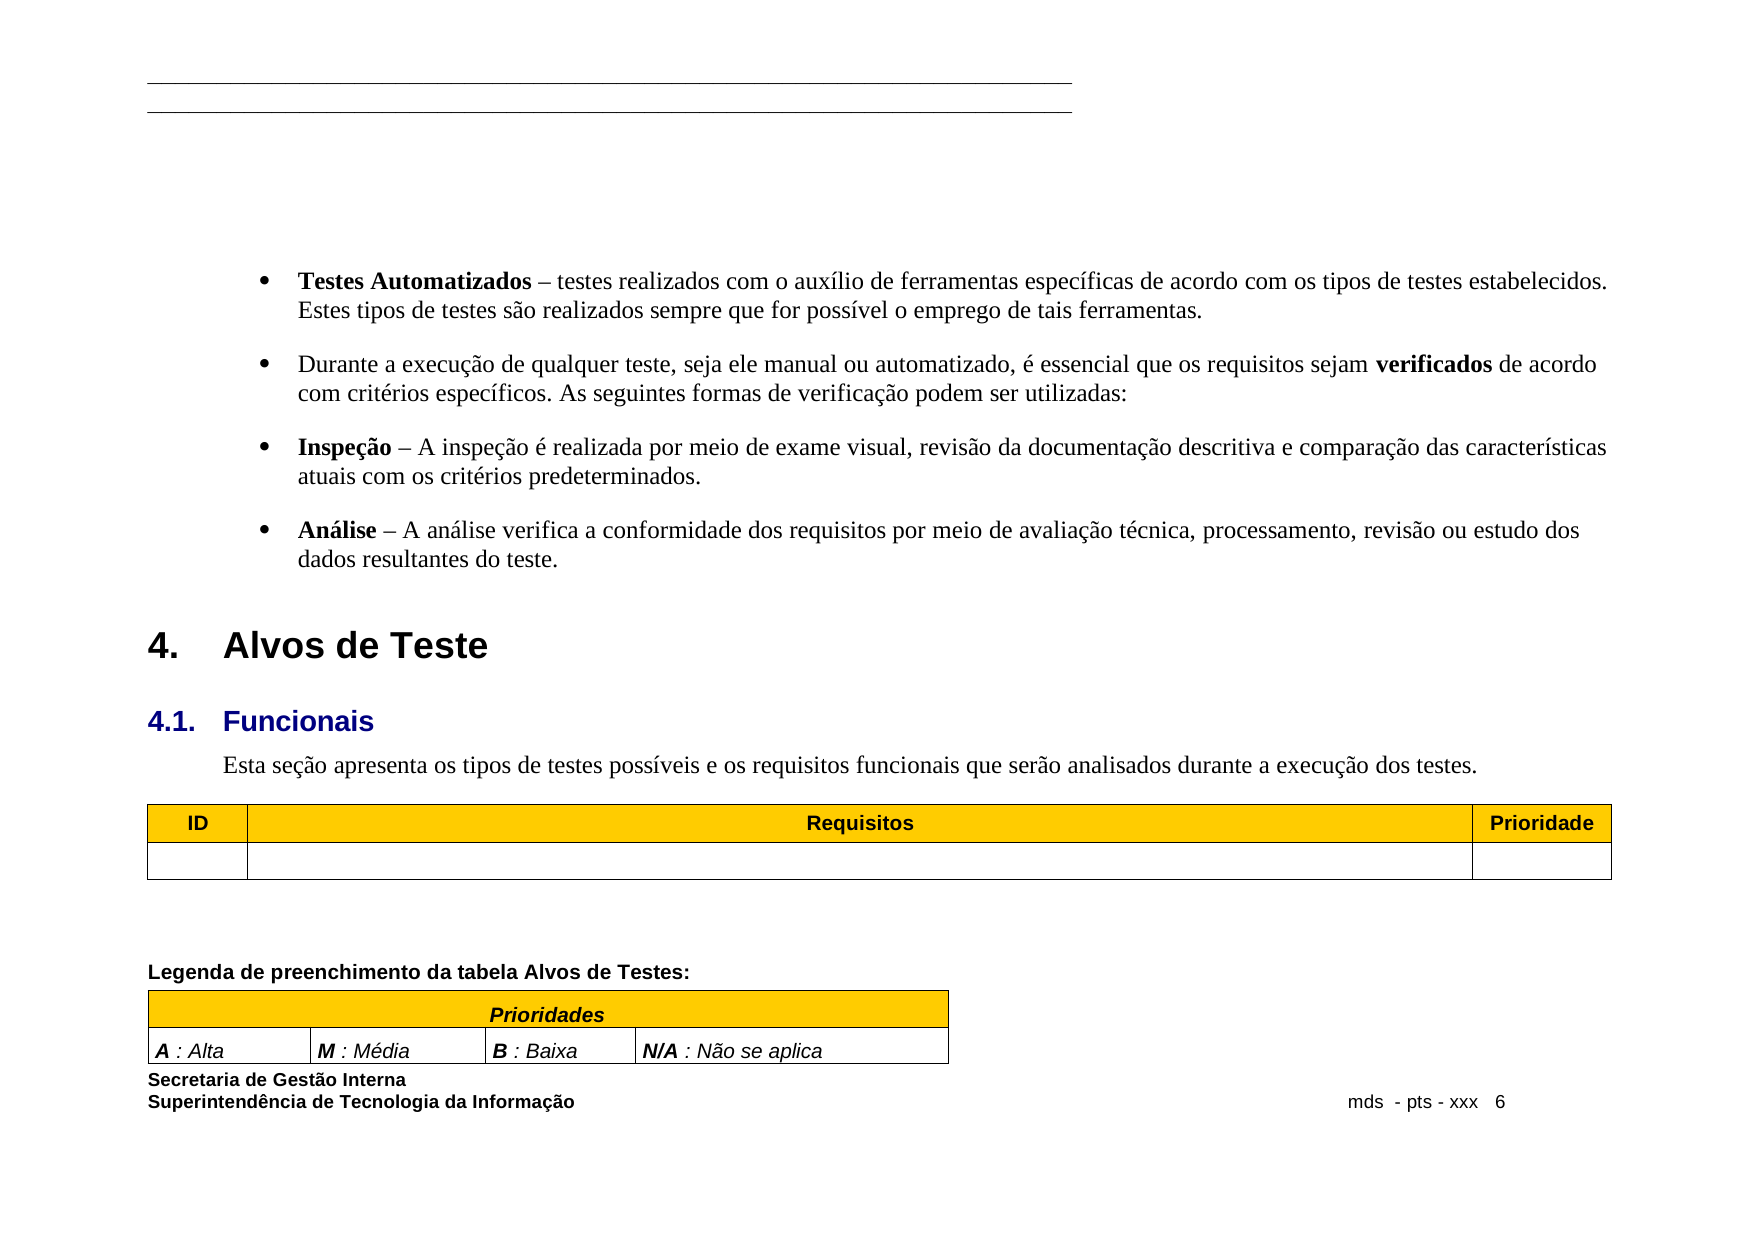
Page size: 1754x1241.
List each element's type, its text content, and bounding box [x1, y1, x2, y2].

table_header ID [148, 805, 247, 842]
list Inspeção – A inspeção é realizada por meio de exame visual, revisão da documentação descritiva e comparação das características atuais com os critérios predeterminados. [260, 432, 1642, 490]
table_cell N/A : Não se aplica [636, 1028, 948, 1063]
table_cell [248, 843, 1472, 879]
table_header Prioridades [149, 991, 948, 1027]
table_cell [1473, 843, 1611, 879]
subtitle 4.1. Funcionais [148, 704, 1642, 737]
table_cell A : Alta [149, 1028, 310, 1063]
table_cell B : Baixa [486, 1028, 635, 1063]
text Esta seção apresenta os tipos de testes possíveis e os requisitos funcionais que serão analisados durante a execução dos testes. [223, 750, 1642, 779]
list Testes Automatizados – testes realizados com o auxílio de ferramentas específicas de acordo com os tipos de testes estabelecidos. Estes tipos de testes são realizados sempre que for possível o emprego de tais ferramentas. [260, 266, 1642, 324]
list Análise – A análise verifica a conformidade dos requisitos por meio de avaliação técnica, processamento, revisão ou estudo dos dados resultantes do teste. [260, 515, 1642, 573]
table_header Prioridade [1473, 805, 1611, 842]
list Durante a execução de qualquer teste, seja ele manual ou automatizado, é essencial que os requisitos sejam verificados de acordo com critérios específicos. As seguintes formas de verificação podem ser utilizadas: [260, 349, 1642, 407]
table_cell [148, 843, 247, 879]
subtitle Alvos de Teste [148, 623, 1642, 666]
table_cell M : Média [311, 1028, 485, 1063]
text Legenda de preenchimento da tabela Alvos de Testes: [148, 959, 1642, 984]
table_header Requisitos [248, 805, 1472, 842]
